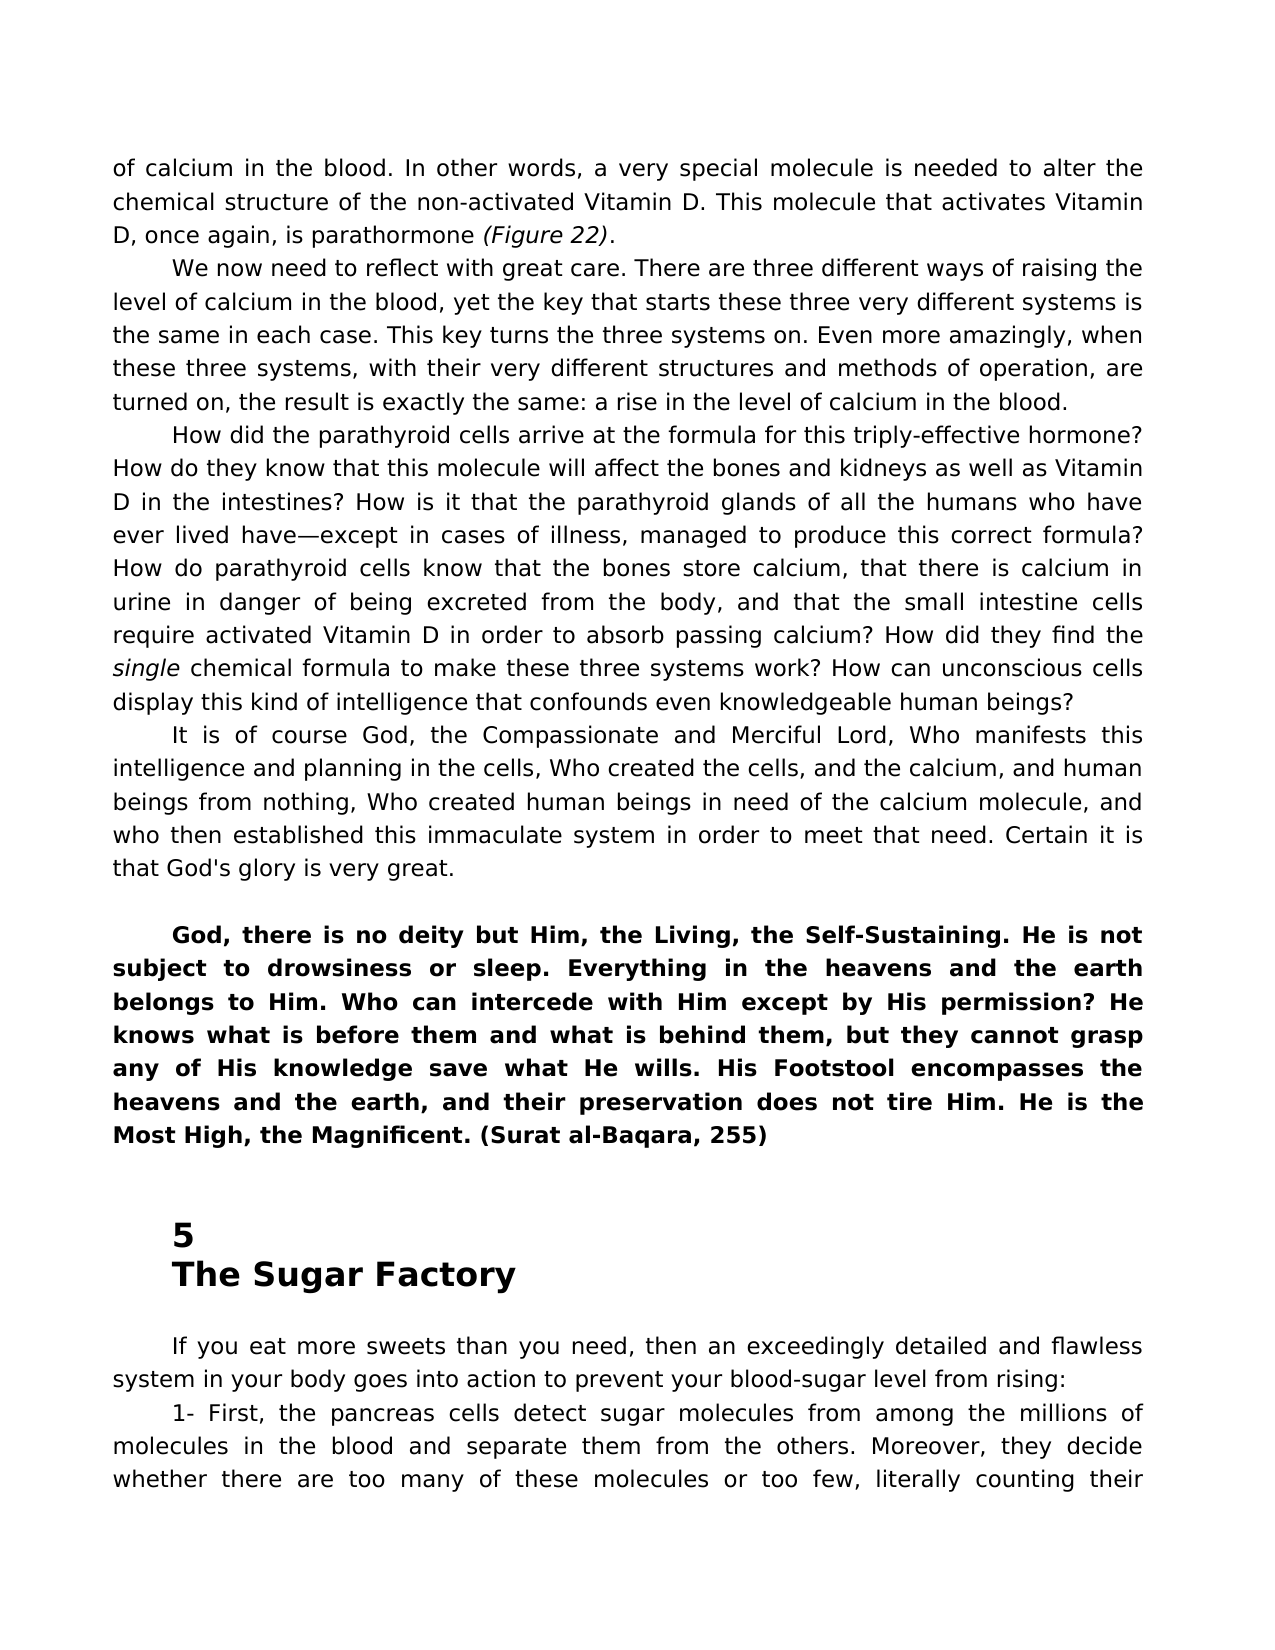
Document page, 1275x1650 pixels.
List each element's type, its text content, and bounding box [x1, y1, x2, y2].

text How did the parathyroid cells arrive at the formula for this triply-effective hormone? How do they know that this molecule will affect the bones and kidneys as well as Vitamin D in the intestines? How is it that the parathyroid glands of all the humans who have ever lived have—except in cases of illness, managed to produce this correct formula? How do parathyroid cells know that the bones store calcium, that there is calcium in urine in danger of being excreted from the body, and that the small intestine cells require activated Vitamin D in order to absorb passing calcium? How did they find the single chemical formula to make these three systems work? How can unconscious cells display this kind of intelligence that confounds even knowledgeable human beings? [112, 417, 1145, 717]
text If you eat more sweets than you need, then an exceedingly detailed and flawless system in your body goes into action to prevent your blood-sugar level from rising: [112, 1328, 1145, 1394]
text The Sugar Factory [112, 1256, 1145, 1294]
text God, there is no deity but Him, the Living, the Self-Sustaining. He is not subject to drowsiness or sleep. Everything in the heavens and the earth belongs to Him. Who can intercede with Him except by His permission? He knows what is before them and what is behind them, but they cannot grasp any of His knowledge save what He wills. His Footstool encompasses the heavens and the earth, and their preservation does not tire Him. He is the Most High, the Magnificent. (Surat al-Baqara, 255) [112, 917, 1145, 1150]
text 1- First, the pancreas cells detect sugar molecules from among the millions of molecules in the blood and separate them from the others. Moreover, they decide whether there are too many of these molecules or too few, literally counting their [112, 1394, 1145, 1494]
text of calcium in the blood. In other words, a very special molecule is needed to alter the chemical structure of the non-activated Vitamin D. This molecule that activates Vitamin D, once again, is parathormone (Figure 22). [112, 150, 1145, 250]
text We now need to reflect with great care. There are three different ways of raising the level of calcium in the blood, yet the key that starts these three very different systems is the same in each case. This key turns the three systems on. Even more amazingly, when these three systems, with their very different structures and methods of operation, are turned on, the result is exactly the same: a rise in the level of calcium in the blood. [112, 250, 1145, 417]
text 5 [112, 1217, 1145, 1256]
text It is of course God, the Compassionate and Merciful Lord, Who manifests this intelligence and planning in the cells, Who created the cells, and the calcium, and human beings from nothing, Who created human beings in need of the calcium molecule, and who then established this immaculate system in order to meet that need. Certain it is that God's glory is very great. [112, 717, 1145, 883]
